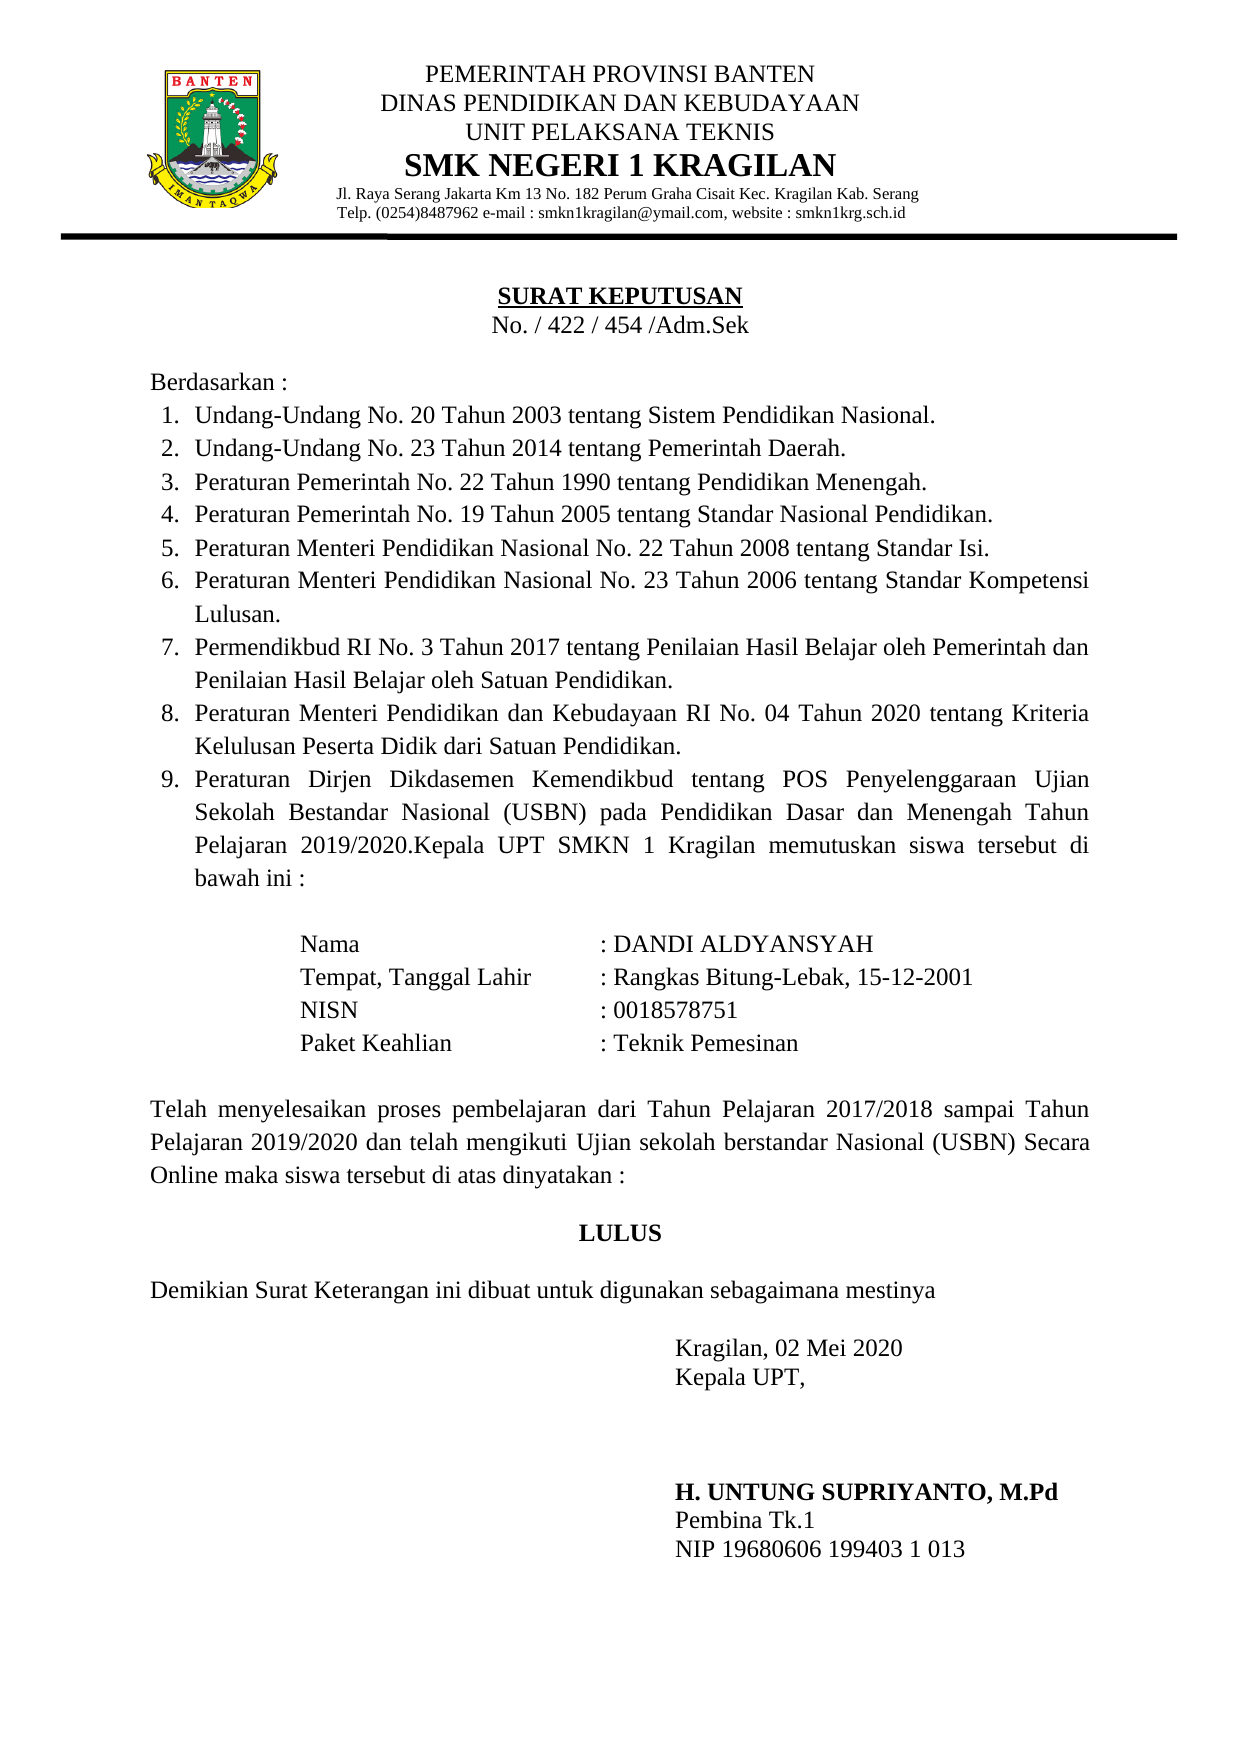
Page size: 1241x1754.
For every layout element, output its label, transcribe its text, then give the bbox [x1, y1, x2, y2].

list Undang-Undang No. 20 Tahun 2003 tentang Sistem Pendidikan Nasional. [179, 401, 1090, 429]
list Peraturan Pemerintah No. 19 Tahun 2005 tentang Standar Nasional Pendidikan. [179, 499, 1090, 528]
list Peraturan Pemerintah No. 22 Tahun 1990 tentang Pendidikan Menengah. [179, 467, 1090, 495]
text Telah menyelesaikan proses pembelajaran dari Tahun Pelajaran 2017/2018 sampai Tahun Pelajaran 2019/2020 dan telah mengikuti Ujian sekolah berstandar Nasional (USBN) Secara Online maka siswa tersebut di atas dinyatakan : [150, 1094, 1090, 1189]
list Peraturan Dirjen Dikdasemen Kemendikbud tentang POS Penyelenggaraan Ujian Sekolah Bestandar Nasional (USBN) pada Pendidikan Dasar dan Menengah Tahun Pelajaran 2019/2020.Kepala UPT SMKN 1 Kragilan memutuskan siswa tersebut di bawah ini : [179, 764, 1090, 892]
text SURAT KEPUTUSAN [150, 281, 1090, 310]
text Paket Keahlian : Teknik Pemesinan [150, 1028, 1090, 1057]
text Berdasarkan : [150, 367, 1090, 396]
list Peraturan Menteri Pendidikan dan Kebudayaan RI No. 04 Tahun 2020 tentang Kriteria Kelulusan Peserta Didik dari Satuan Pendidikan. [179, 698, 1090, 759]
text Demikian Surat Keterangan ini dibuat untuk digunakan sebagaimana mestinya [150, 1276, 1090, 1304]
text Pembina Tk.1 [150, 1506, 1090, 1534]
text NISN : 0018578751 [150, 995, 1090, 1024]
picture [146, 70, 279, 208]
text Tempat, Tanggal Lahir : Rangkas Bitung-Lebak, 15-12-2001 [150, 962, 1090, 991]
list Permendikbud RI No. 3 Tahun 2017 tentang Penilaian Hasil Belajar oleh Pemerintah dan Penilaian Hasil Belajar oleh Satuan Pendidikan. [179, 632, 1090, 693]
text Nama : DANDI ALDYANSYAH [150, 929, 1090, 958]
text Kragilan, 02 Mei 2020 [150, 1333, 1090, 1362]
text Kepala UPT, [150, 1362, 1090, 1391]
list Undang-Undang No. 23 Tahun 2014 tentang Pemerintah Daerah. [179, 433, 1090, 462]
text LULUS [150, 1218, 1090, 1247]
text NIP 19680606 199403 1 013 [150, 1534, 1090, 1563]
text No. / 422 / 454 /Adm.Sek [150, 310, 1090, 339]
text H. UNTUNG SUPRIYANTO, M.Pd [150, 1477, 1090, 1506]
list Peraturan Menteri Pendidikan Nasional No. 23 Tahun 2006 tentang Standar Kompetensi Lulusan. [179, 566, 1090, 627]
list Peraturan Menteri Pendidikan Nasional No. 22 Tahun 2008 tentang Standar Isi. [179, 533, 1090, 561]
